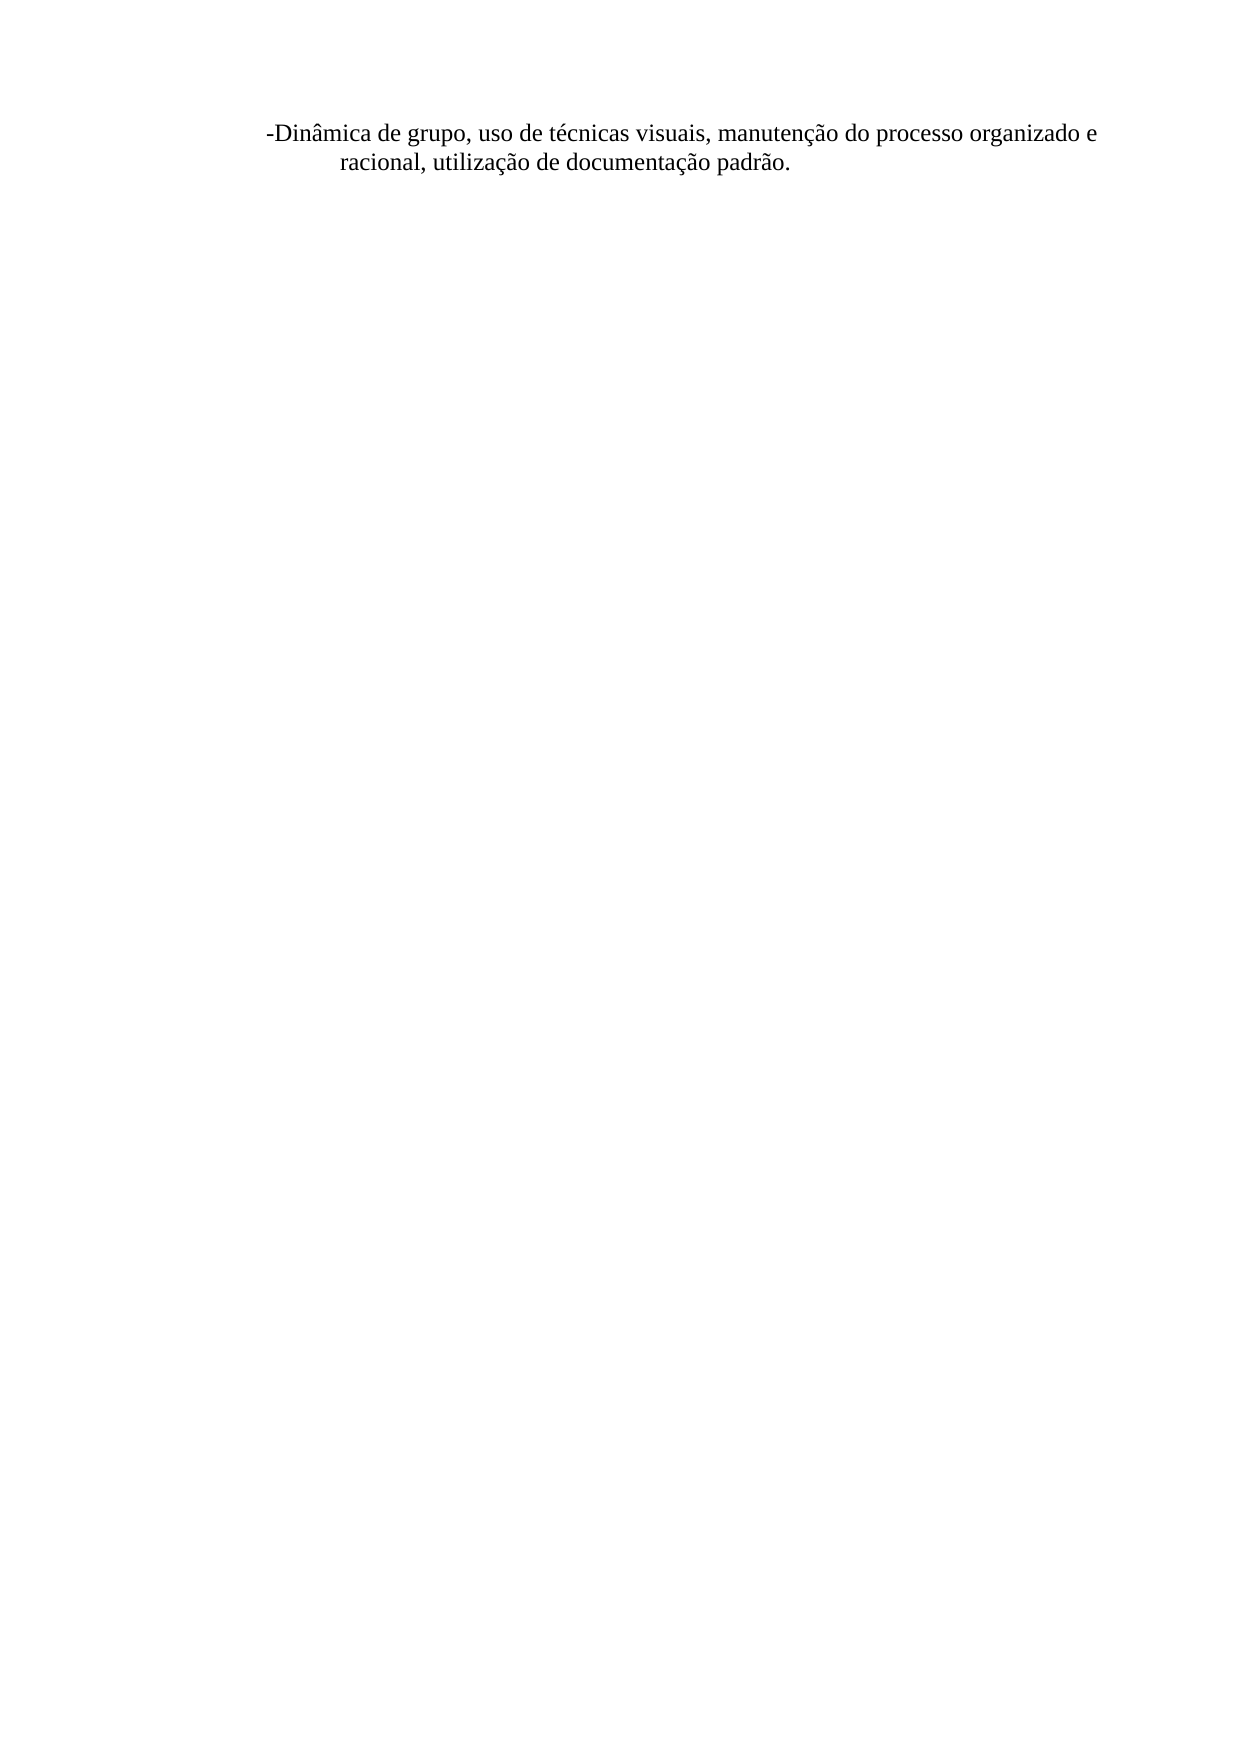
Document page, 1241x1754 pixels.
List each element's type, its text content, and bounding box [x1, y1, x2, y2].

text -Dinâmica de grupo, uso de técnicas visuais, manutenção do processo organizado e racional, utilização de documentação padrão. [118, 118, 1122, 176]
